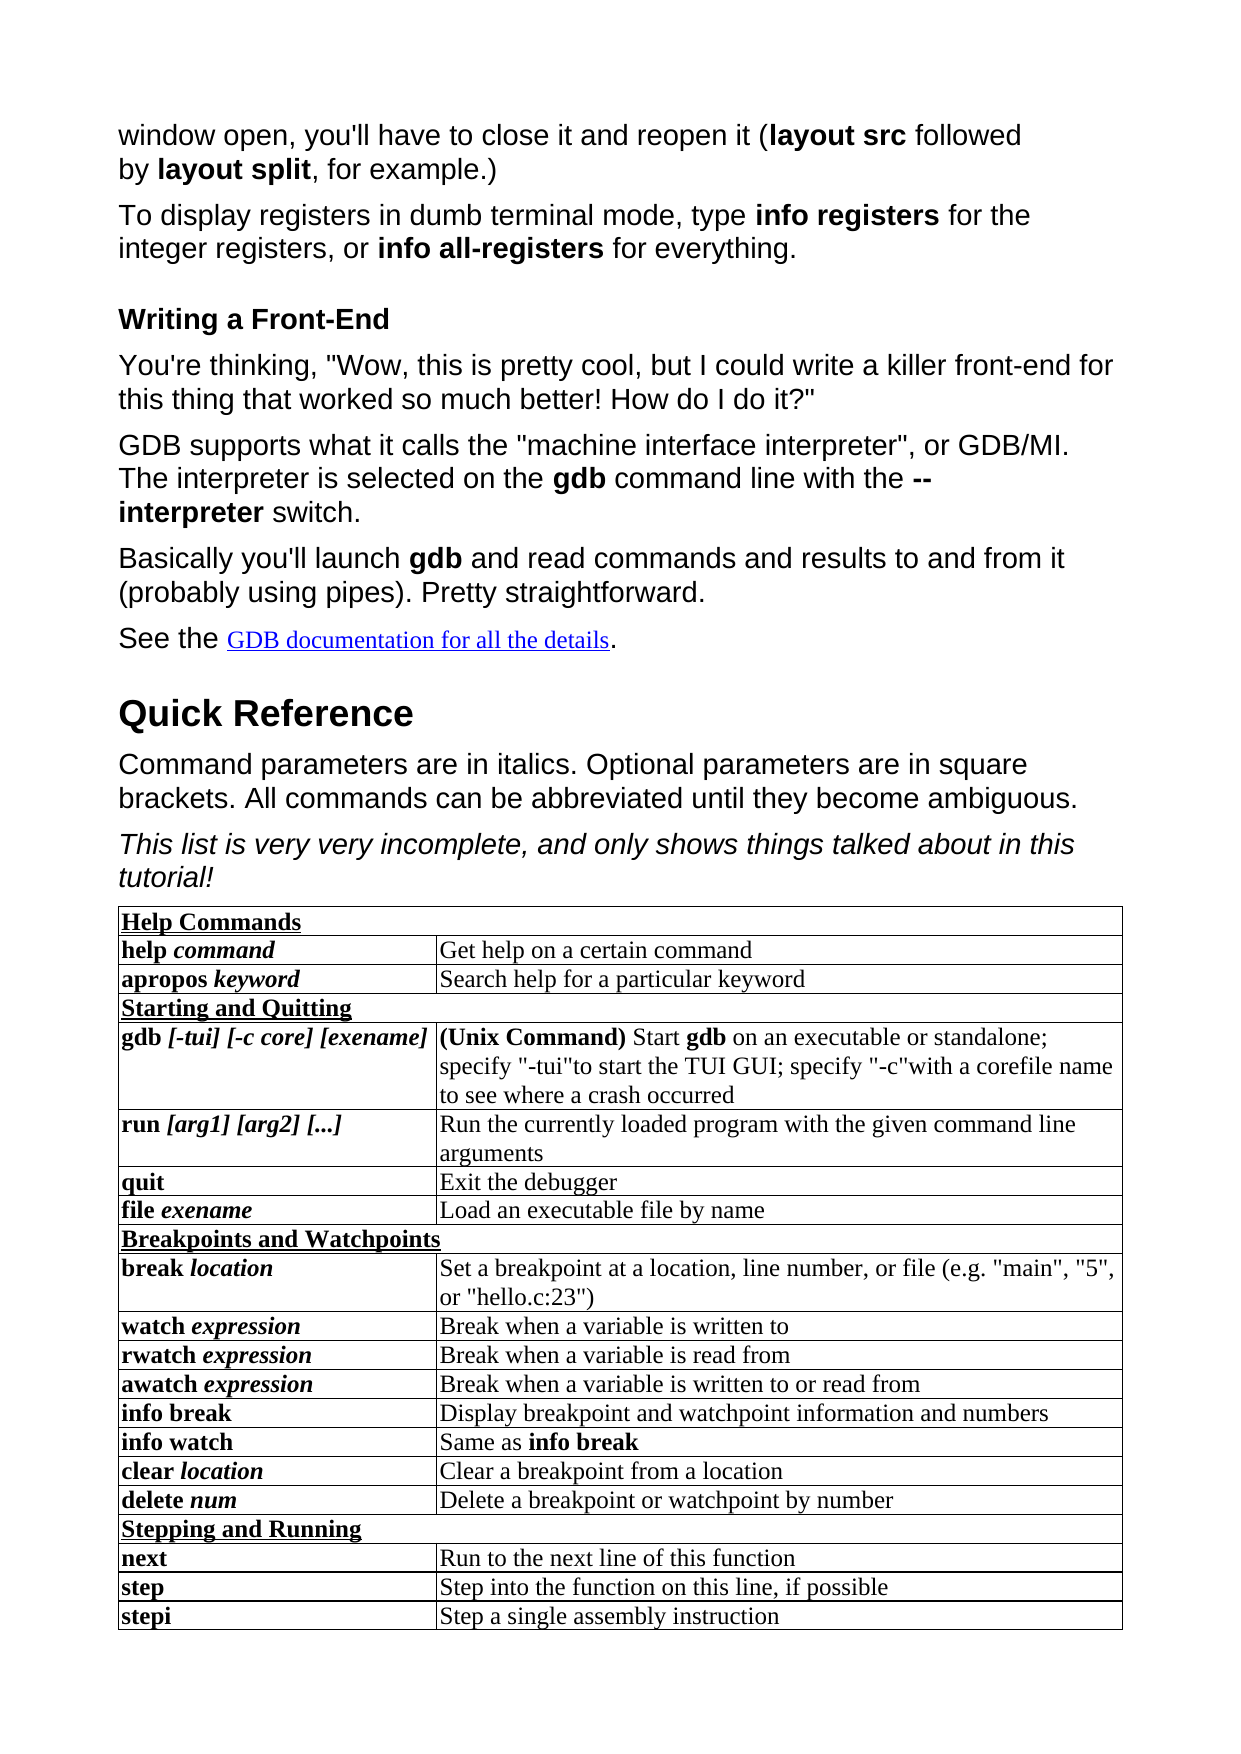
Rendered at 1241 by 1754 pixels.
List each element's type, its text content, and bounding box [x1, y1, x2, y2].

table_cell next [119, 1544, 436, 1571]
table_header Help Commands [119, 907, 1122, 935]
table_cell quit [119, 1167, 436, 1195]
text Writing a Front-End [118, 302, 1122, 336]
table_cell rwatch expression [119, 1341, 436, 1369]
table_cell Display breakpoint and watchpoint information and numbers [437, 1399, 1122, 1427]
table_cell stepi [119, 1602, 436, 1629]
table_cell Search help for a particular keyword [437, 965, 1122, 993]
text Quick Reference [118, 692, 1122, 735]
text You're thinking, "Wow, this is pretty cool, but I could write a killer front-end for this thing that worked so much better! How do I do it?" [118, 348, 1122, 415]
table_cell Exit the debugger [437, 1167, 1122, 1195]
table_cell Run the currently loaded program with the given command line arguments [437, 1110, 1122, 1166]
table_cell run [arg1] [arg2] [...] [119, 1110, 436, 1166]
table_cell help command [119, 936, 436, 964]
text window open, you'll have to close it and reopen it (layout src followed by layout split, for example.) [118, 118, 1122, 185]
table_cell Step a single assembly instruction [437, 1602, 1122, 1629]
table_cell Break when a variable is read from [437, 1341, 1122, 1369]
table_cell delete num [119, 1486, 436, 1514]
text See the GDB documentation for all the details. [118, 621, 1122, 654]
text GDB supports what it calls the "machine interface interpreter", or GDB/MI. The interpreter is selected on the gdb command line with the --interpreter switch. [118, 428, 1122, 528]
text To display registers in dumb terminal mode, type info registers for the integer registers, or info all-registers for everything. [118, 198, 1122, 265]
table_cell info break [119, 1399, 436, 1427]
table_cell Run to the next line of this function [437, 1544, 1122, 1571]
table_cell apropos keyword [119, 965, 436, 993]
table_cell Set a breakpoint at a location, line number, or file (e.g. "main", "5", or "hello.c:23") [437, 1254, 1122, 1311]
table_cell info watch [119, 1428, 436, 1456]
table_cell Step into the function on this line, if possible [437, 1573, 1122, 1600]
table_cell Breakpoints and Watchpoints [119, 1225, 1122, 1253]
table_cell Load an executable file by name [437, 1196, 1122, 1224]
table_cell (Unix Command) Start gdb on an executable or standalone; specify "-tui"to start the TUI GUI; specify "-c"with a corefile name to see where a crash occurred [437, 1023, 1122, 1109]
table_cell break location [119, 1254, 436, 1311]
table_cell Delete a breakpoint or watchpoint by number [437, 1486, 1122, 1514]
table_cell file exename [119, 1196, 436, 1224]
table_cell Get help on a certain command [437, 936, 1122, 964]
table_cell watch expression [119, 1312, 436, 1340]
text Basically you'll launch gdb and read commands and results to and from it (probably using pipes). Pretty straightforward. [118, 541, 1122, 608]
table_cell Break when a variable is written to or read from [437, 1370, 1122, 1398]
text Command parameters are in italics. Optional parameters are in square brackets. All commands can be abbreviated until they become ambiguous. [118, 747, 1122, 814]
table_cell Break when a variable is written to [437, 1312, 1122, 1340]
table_cell Stepping and Running [119, 1515, 1122, 1543]
text This list is very very incomplete, and only shows things talked about in this tutorial! [118, 827, 1122, 894]
table_cell gdb [-tui] [-c core] [exename] [119, 1023, 436, 1109]
table_cell step [119, 1573, 436, 1600]
table_cell Clear a breakpoint from a location [437, 1457, 1122, 1485]
table_cell Starting and Quitting [119, 994, 1122, 1022]
table_cell clear location [119, 1457, 436, 1485]
table_cell Same as info break [437, 1428, 1122, 1456]
table_cell awatch expression [119, 1370, 436, 1398]
